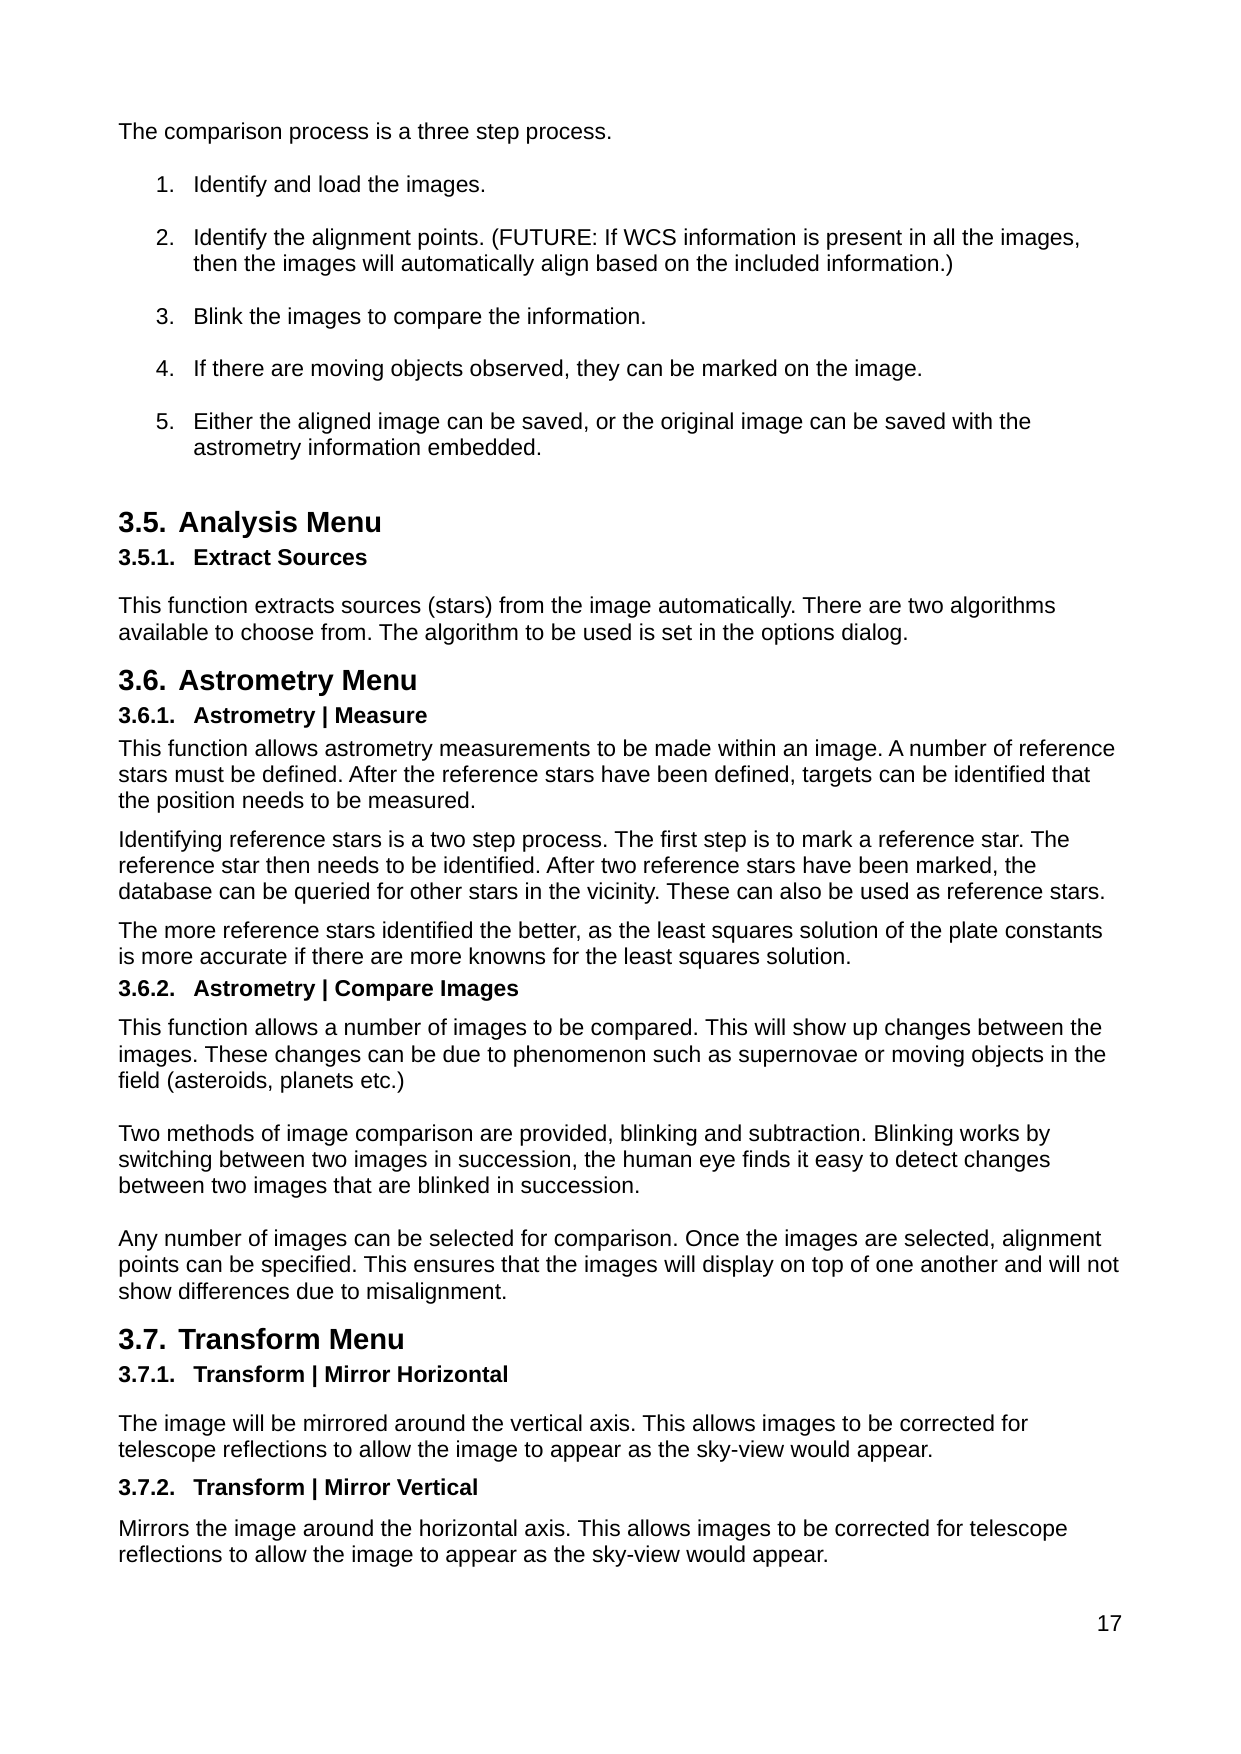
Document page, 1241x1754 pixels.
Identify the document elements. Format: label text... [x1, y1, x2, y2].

list Identify and load the images. [156, 156, 1122, 197]
subtitle Extract Sources [118, 544, 1122, 571]
subtitle Astrometry | Compare Images [118, 975, 1122, 1002]
text This function extracts sources (stars) from the image automatically. There are two algorithms available to choose from. The algorithm to be used is set in the options dialog. [118, 571, 1122, 645]
subtitle Transform | Mirror Vertical [118, 1474, 1122, 1500]
text Any number of images can be selected for comparison. Once the images are selected, alignment points can be specified. This ensures that the images will display on top of one another and will not show differences due to misalignment. [118, 1210, 1122, 1304]
text The image will be mirrored around the vertical axis. This allows images to be corrected for telescope reflections to allow the image to appear as the sky-view would appear. [118, 1388, 1122, 1462]
text The more reference stars identified the better, as the least squares solution of the plate constants is more accurate if there are more knowns for the least squares solution. [118, 917, 1122, 969]
subtitle Transform | Mirror Horizontal [118, 1361, 1122, 1388]
text Mirrors the image around the horizontal axis. This allows images to be corrected for telescope reflections to allow the image to appear as the sky-view would appear. [118, 1500, 1122, 1568]
text This function allows astrometry measurements to be made within an image. A number of reference stars must be defined. After the reference stars have been defined, targets can be identified that the position needs to be measured. [118, 735, 1122, 814]
list Either the aligned image can be saved, or the original image can be saved with the astrometry information embedded. [156, 393, 1122, 487]
list Identify the alignment points. (FUTURE: If WCS information is present in all the images, then the images will automatically align based on the included information.) [156, 209, 1122, 276]
text The comparison process is a three step process. [118, 118, 1122, 144]
list Blink the images to compare the information. [156, 288, 1122, 329]
subtitle Transform Menu [118, 1322, 1122, 1355]
text Identifying reference stars is a two step process. The first step is to mark a reference star. The reference star then needs to be identified. After two reference stars have been marked, the database can be queried for other stars in the vicinity. These can also be used as reference stars. [118, 826, 1122, 905]
subtitle Astrometry | Measure [118, 702, 1122, 729]
list If there are moving objects observed, they can be marked on the image. [156, 341, 1122, 382]
text This function allows a number of images to be compared. This will show up changes between the images. These changes can be due to phenomenon such as supernovae or moving objects in the field (asteroids, planets etc.) [118, 1002, 1122, 1093]
subtitle Astrometry Menu [118, 663, 1122, 696]
subtitle Analysis Menu [118, 505, 1122, 538]
text Two methods of image comparison are provided, blinking and subtraction. Blinking works by switching between two images in succession, the human eye finds it easy to detect changes between two images that are blinked in succession. [118, 1105, 1122, 1199]
